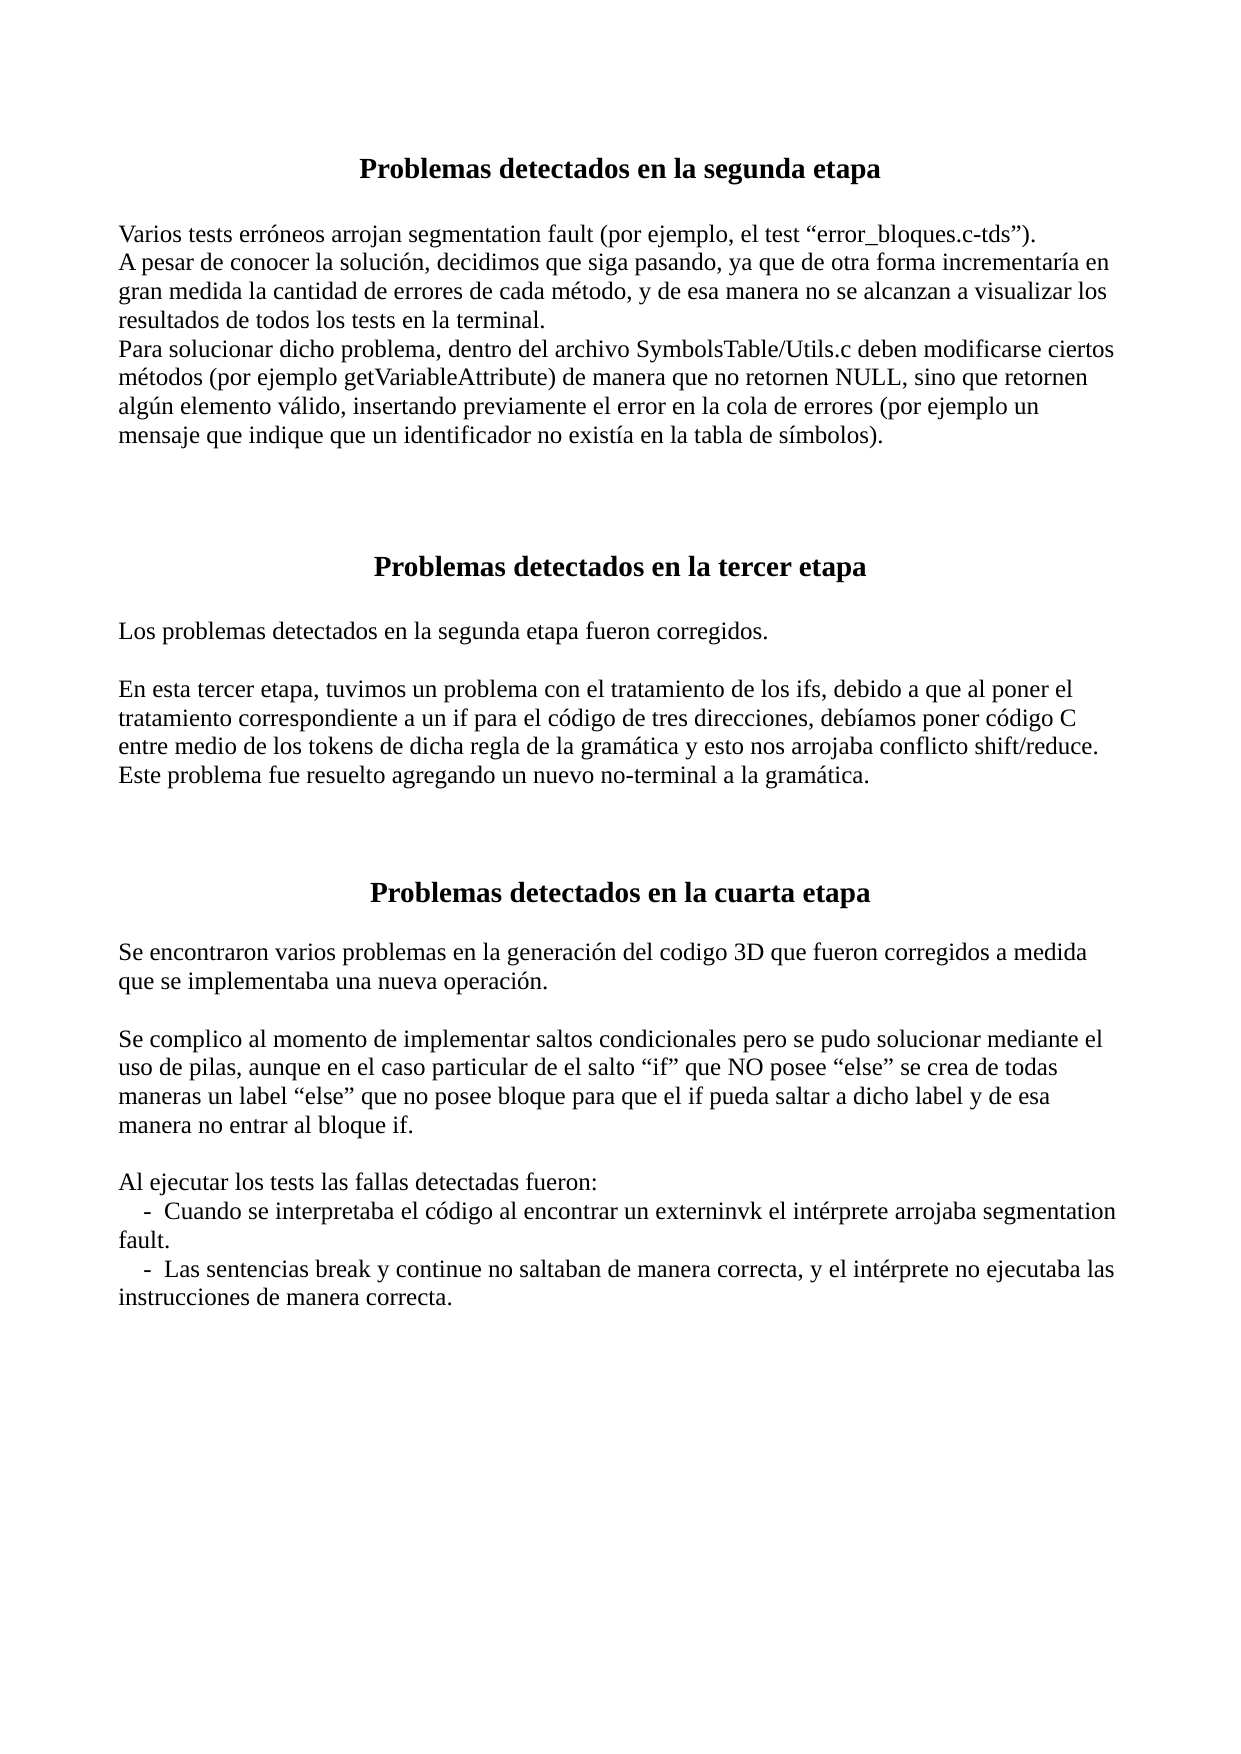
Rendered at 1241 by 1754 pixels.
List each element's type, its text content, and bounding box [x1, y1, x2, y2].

text - Las sentencias break y continue no saltaban de manera correcta, y el intérprete no ejecutaba las instrucciones de manera correcta. [118, 1254, 1122, 1311]
text En esta tercer etapa, tuvimos un problema con el tratamiento de los ifs, debido a que al poner el tratamiento correspondiente a un if para el código de tres direcciones, debíamos poner código C entre medio de los tokens de dicha regla de la gramática y esto nos arrojaba conflicto shift/reduce. [118, 674, 1122, 760]
text Varios tests erróneos arrojan segmentation fault (por ejemplo, el test “error_bloques.c-tds”). [118, 219, 1122, 247]
text Se encontraron varios problemas en la generación del codigo 3D que fueron corregidos a medida que se implementaba una nueva operación. Se complico al momento de implementar saltos condicionales pero se pudo solucionar mediante el uso de pilas, aunque en el caso particular de el salto “if” que NO posee “else” se crea de todas maneras un label “else” que no posee bloque para que el if pueda saltar a dicho label y de esa manera no entrar al bloque if. [118, 937, 1122, 1139]
text Problemas detectados en la tercer etapa [118, 549, 1122, 583]
text Problemas detectados en la segunda etapa [118, 152, 1122, 185]
text Los problemas detectados en la segunda etapa fueron corregidos. [118, 616, 1122, 645]
text Este problema fue resuelto agregando un nuevo no-terminal a la gramática. [118, 760, 1122, 789]
text Para solucionar dicho problema, dentro del archivo SymbolsTable/Utils.c deben modificarse ciertos métodos (por ejemplo getVariableAttribute) de manera que no retornen NULL, sino que retornen algún elemento válido, insertando previamente el error en la cola de errores (por ejemplo un mensaje que indique que un identificador no existía en la tabla de símbolos). [118, 334, 1122, 449]
text Problemas detectados en la cuarta etapa [118, 875, 1122, 909]
text Al ejecutar los tests las fallas detectadas fueron: - Cuando se interpretaba el código al encontrar un externinvk el intérprete arrojaba segmentation fault. [118, 1167, 1122, 1254]
text A pesar de conocer la solución, decidimos que siga pasando, ya que de otra forma incrementaría en gran medida la cantidad de errores de cada método, y de esa manera no se alcanzan a visualizar los resultados de todos los tests en la terminal. [118, 247, 1122, 334]
